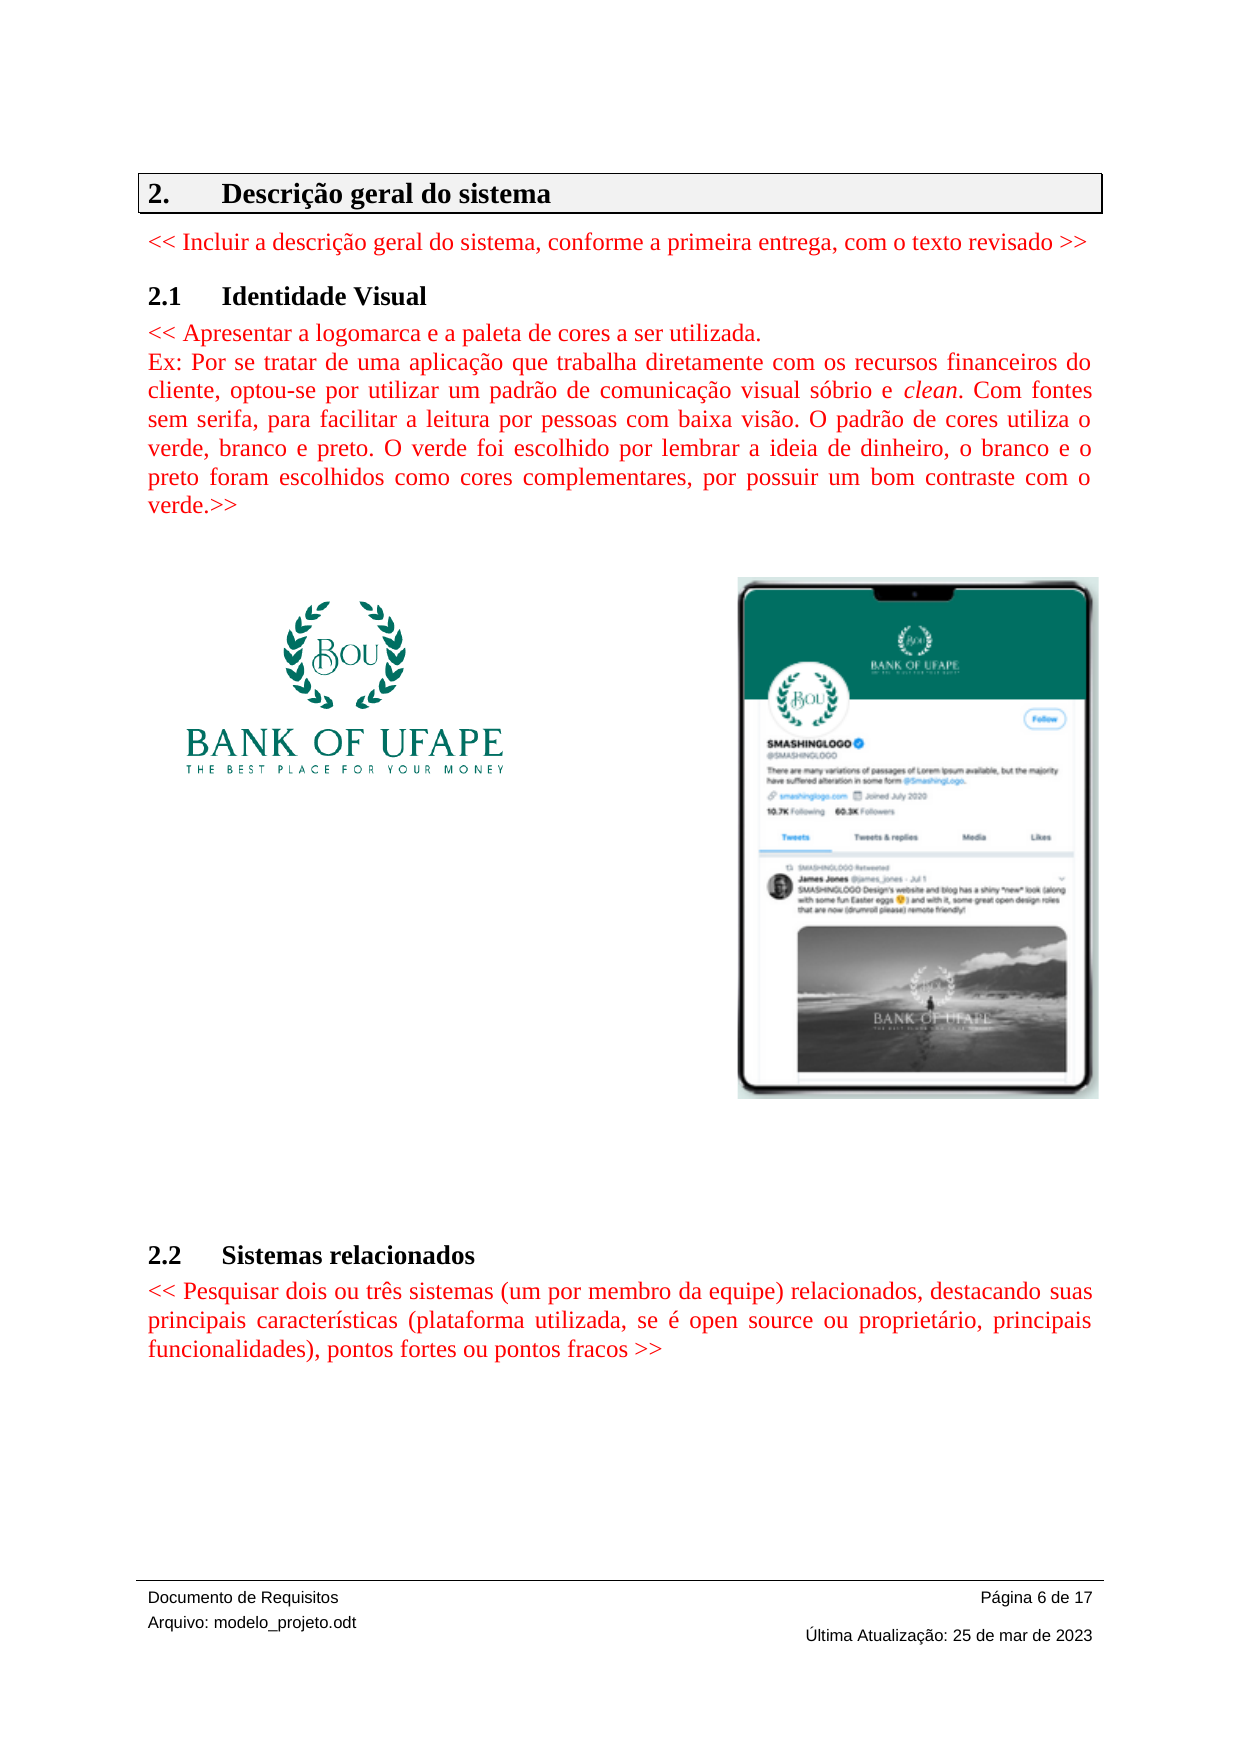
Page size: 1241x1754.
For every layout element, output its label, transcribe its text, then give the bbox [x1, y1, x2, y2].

subtitle Descrição geral do sistema [139, 174, 1101, 212]
text << Pesquisar dois ou três sistemas (um por membro da equipe) relacionados, destacando suas principais características (plataforma utilizada, se é open source ou proprietário, principais funcionalidades), pontos fortes ou pontos fracos >> [148, 1276, 1092, 1363]
subtitle Identidade Visual [148, 280, 1092, 312]
picture [172, 598, 515, 777]
picture [737, 577, 1099, 1099]
text << Apresentar a logomarca e a paleta de cores a ser utilizada. [148, 318, 1092, 347]
text Ex: Por se tratar de uma aplicação que trabalha diretamente com os recursos financeiros do cliente, optou-se por utilizar um padrão de comunicação visual sóbrio e clean. Com fontes sem serifa, para facilitar a leitura por pessoas com baixa visão. O padrão de cores utiliza o verde, branco e preto. O verde foi escolhido por lembrar a ideia de dinheiro, o branco e o preto foram escolhidos como cores complementares, por possuir um bom contraste com o verde.>> [148, 347, 1092, 519]
subtitle Sistemas relacionados [148, 1239, 1092, 1270]
text << Incluir a descrição geral do sistema, conforme a primeira entrega, com o texto revisado >> [148, 227, 1092, 255]
